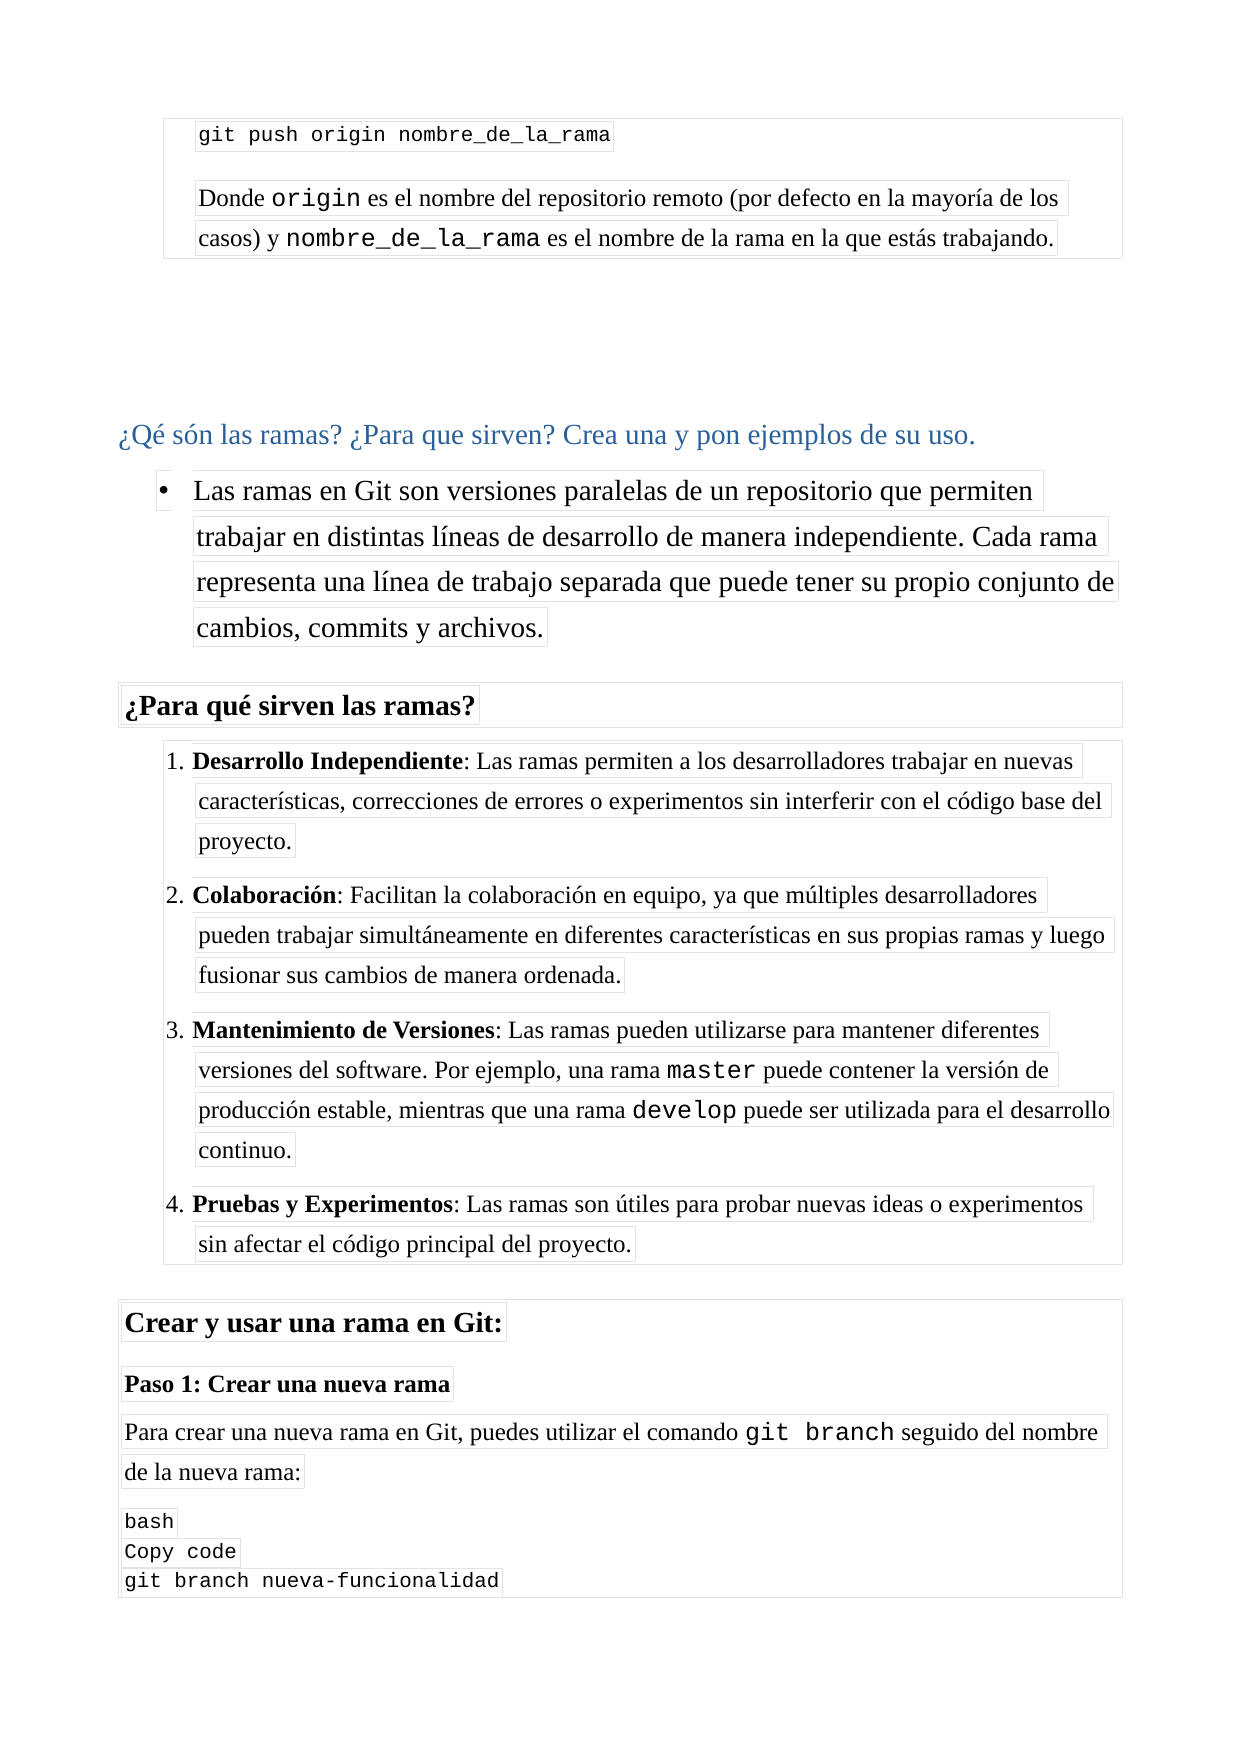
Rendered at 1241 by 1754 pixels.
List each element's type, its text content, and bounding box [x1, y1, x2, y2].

list Desarrollo Independiente: Las ramas permiten a los desarrolladores trabajar en nuevas características, correcciones de errores o experimentos sin interferir con el código base del proyecto. [164, 741, 1122, 857]
subtitle Crear y usar una rama en Git: [119, 1300, 1122, 1341]
list Las ramas en Git son versiones paralelas de un repositorio que permiten trabajar en distintas líneas de desarrollo de manera independiente. Cada rama representa una línea de trabajo separada que puede tener su propio conjunto de cambios, commits y archivos. [156, 470, 1122, 646]
subtitle Paso 1: Crear una nueva rama [119, 1363, 1122, 1401]
list git push origin nombre_de_la_rama [164, 119, 1122, 151]
text Copy code [178, 1535, 1122, 1564]
list Pruebas y Experimentos: Las ramas son útiles para probar nuevas ideas o experimentos sin afectar el código principal del proyecto. [164, 1183, 1122, 1264]
text ¿Qé són las ramas? ¿Para que sirven? Crea una y pon ejemplos de su uso. [118, 417, 1122, 451]
text Para crear una nueva rama en Git, puedes utilizar el comando git branch seguido del nombre de la nueva rama: [119, 1411, 1122, 1488]
text Copy code [122, 1539, 240, 1564]
list Mantenimiento de Versiones: Las ramas pueden utilizarse para mantener diferentes versiones del software. Por ejemplo, una rama master puede contener la versión de producción estable, mientras que una rama develop puede ser utilizada para el desarrollo continuo. [164, 1009, 1122, 1167]
list Donde origin es el nombre del repositorio remoto (por defecto en la mayoría de los casos) y nombre_de_la_rama es el nombre de la rama en la que estás trabajando. [164, 177, 1122, 258]
text git branch nueva-funcionalidad [122, 1569, 502, 1597]
subtitle ¿Para qué sirven las ramas? [119, 683, 1122, 727]
text git branch nueva-funcionalidad [241, 1564, 1122, 1597]
text bash [119, 1505, 1122, 1535]
list Colaboración: Facilitan la colaboración en equipo, ya que múltiples desarrolladores pueden trabajar simultáneamente en diferentes características en sus propias ramas y luego fusionar sus cambios de manera ordenada. [164, 874, 1122, 992]
